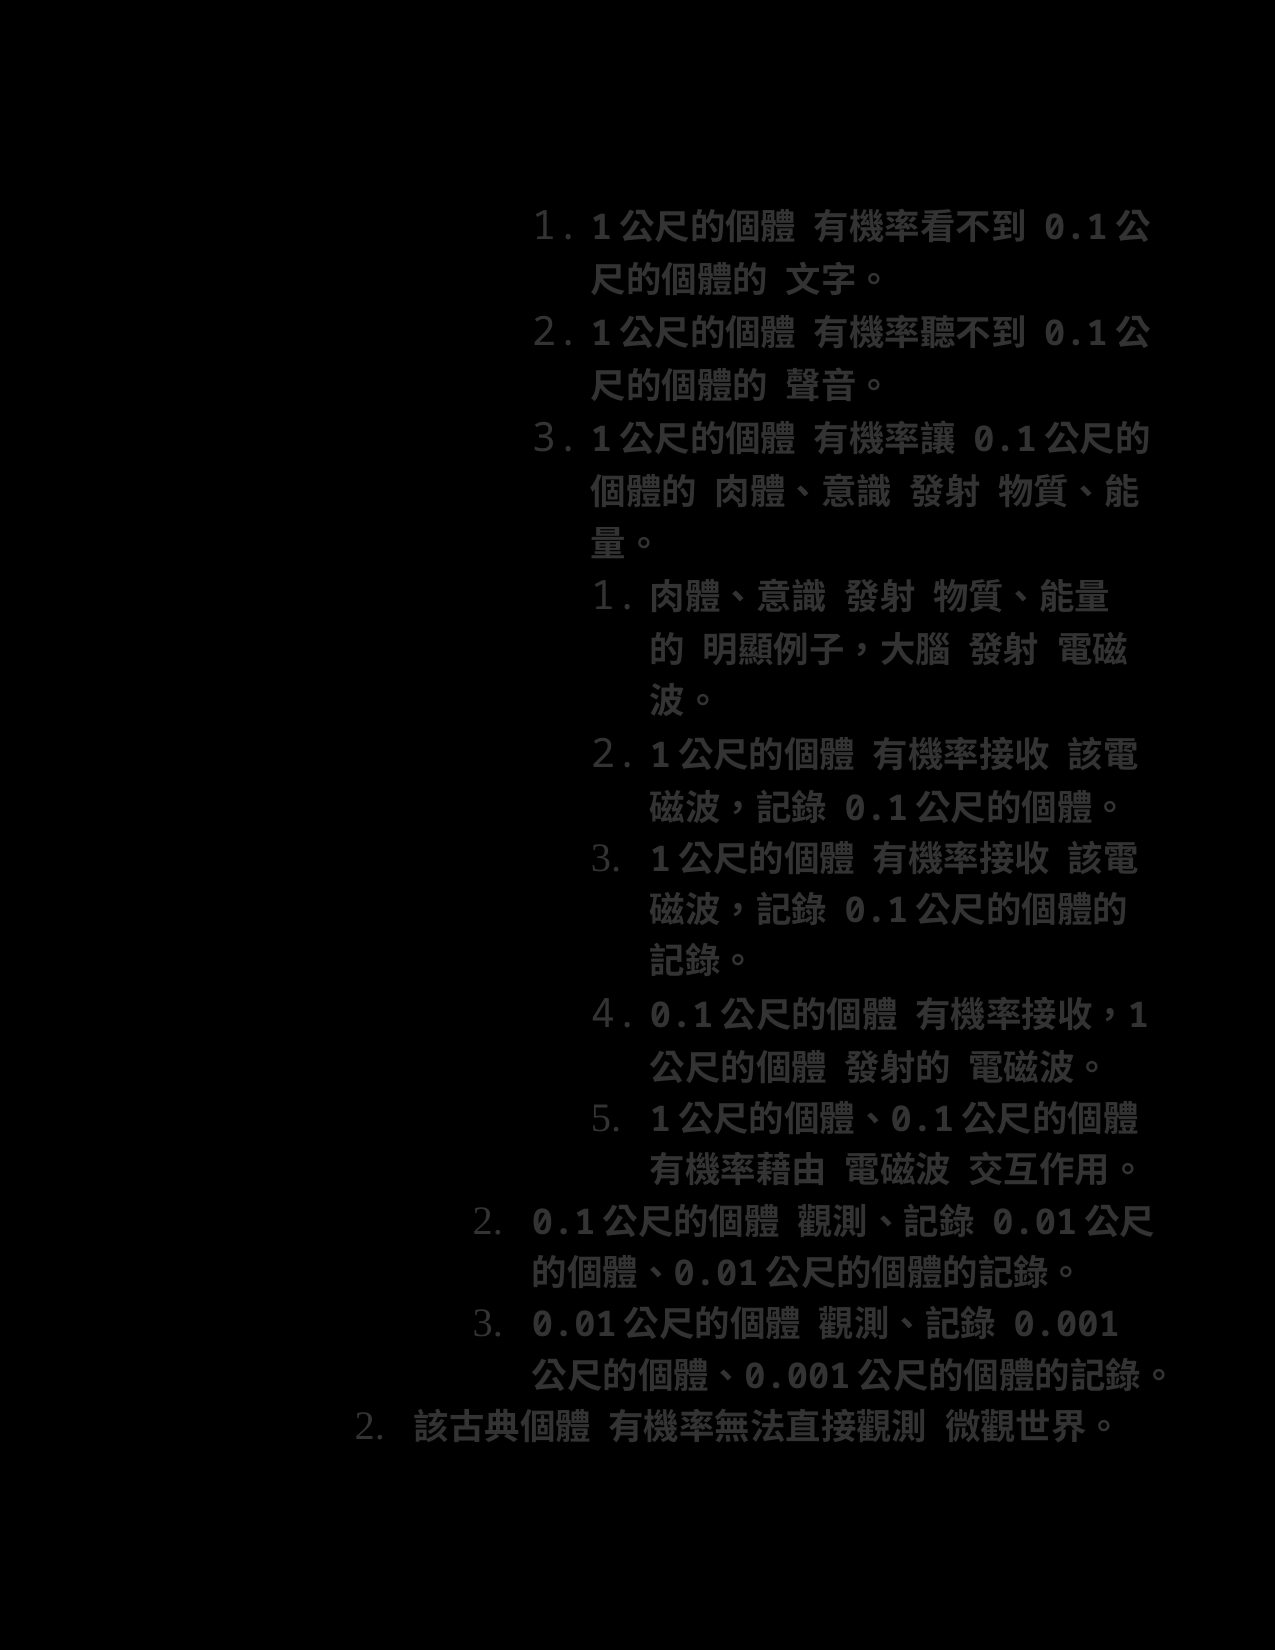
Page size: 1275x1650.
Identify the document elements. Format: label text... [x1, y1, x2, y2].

list 0.1公尺的個體 有機率接收，1公尺的個體 發射的 電磁波。 [591, 984, 1157, 1091]
list 0.1公尺的個體 觀測、記錄 0.01公尺的個體、0.01公尺的個體的記錄。 [472, 1193, 1157, 1296]
list 1公尺的個體 有機率讓 0.1公尺的個體的 肉體、意識 發射 物質、能量。 [532, 408, 1157, 566]
list 1公尺的個體 有機率接收 該電磁波，記錄 0.1公尺的個體的 記錄。 [591, 830, 1157, 984]
list 1公尺的個體 有機率接收 該電磁波，記錄 0.1公尺的個體。 [591, 724, 1157, 830]
list 1公尺的個體 有機率聽不到 0.1公尺的個體的 聲音。 [532, 302, 1157, 408]
list 肉體、意識 發射 物質、能量 的 明顯例子，大腦 發射 電磁波。 [591, 566, 1157, 724]
list 1公尺的個體 有機率看不到 0.1公尺的個體的 文字。 [532, 196, 1157, 302]
list 該古典個體 有機率無法直接觀測 微觀世界。 [354, 1398, 1157, 1450]
list 1公尺的個體、0.1公尺的個體 有機率藉由 電磁波 交互作用。 [591, 1091, 1157, 1193]
list 0.01公尺的個體 觀測、記錄 0.001公尺的個體、0.001公尺的個體的記錄。 [472, 1296, 1157, 1398]
